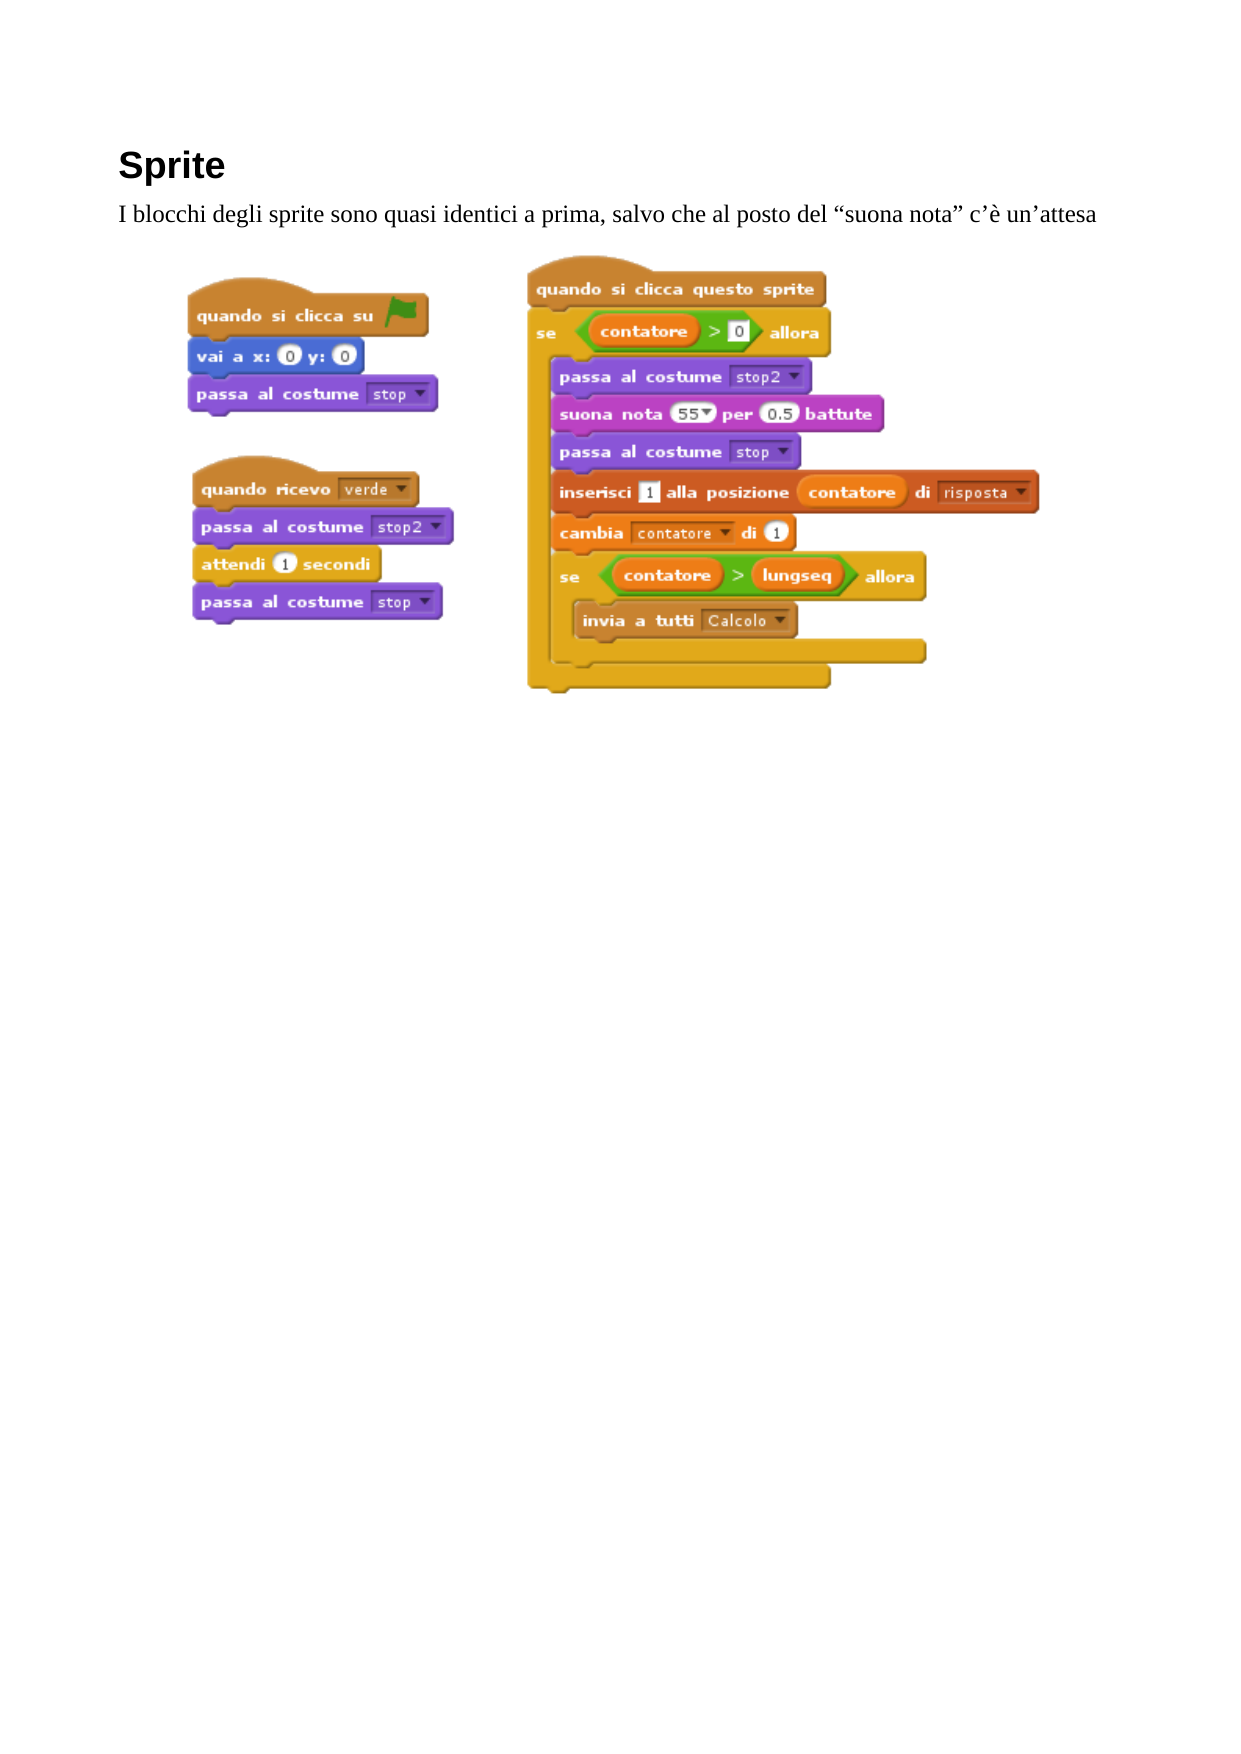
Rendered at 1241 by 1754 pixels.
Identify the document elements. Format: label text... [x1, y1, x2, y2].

text I blocchi degli sprite sono quasi identici a prima, salvo che al posto del “suona nota” c’è un’attesa [118, 199, 1122, 228]
subtitle Sprite [118, 143, 1122, 187]
picture [163, 248, 1077, 703]
